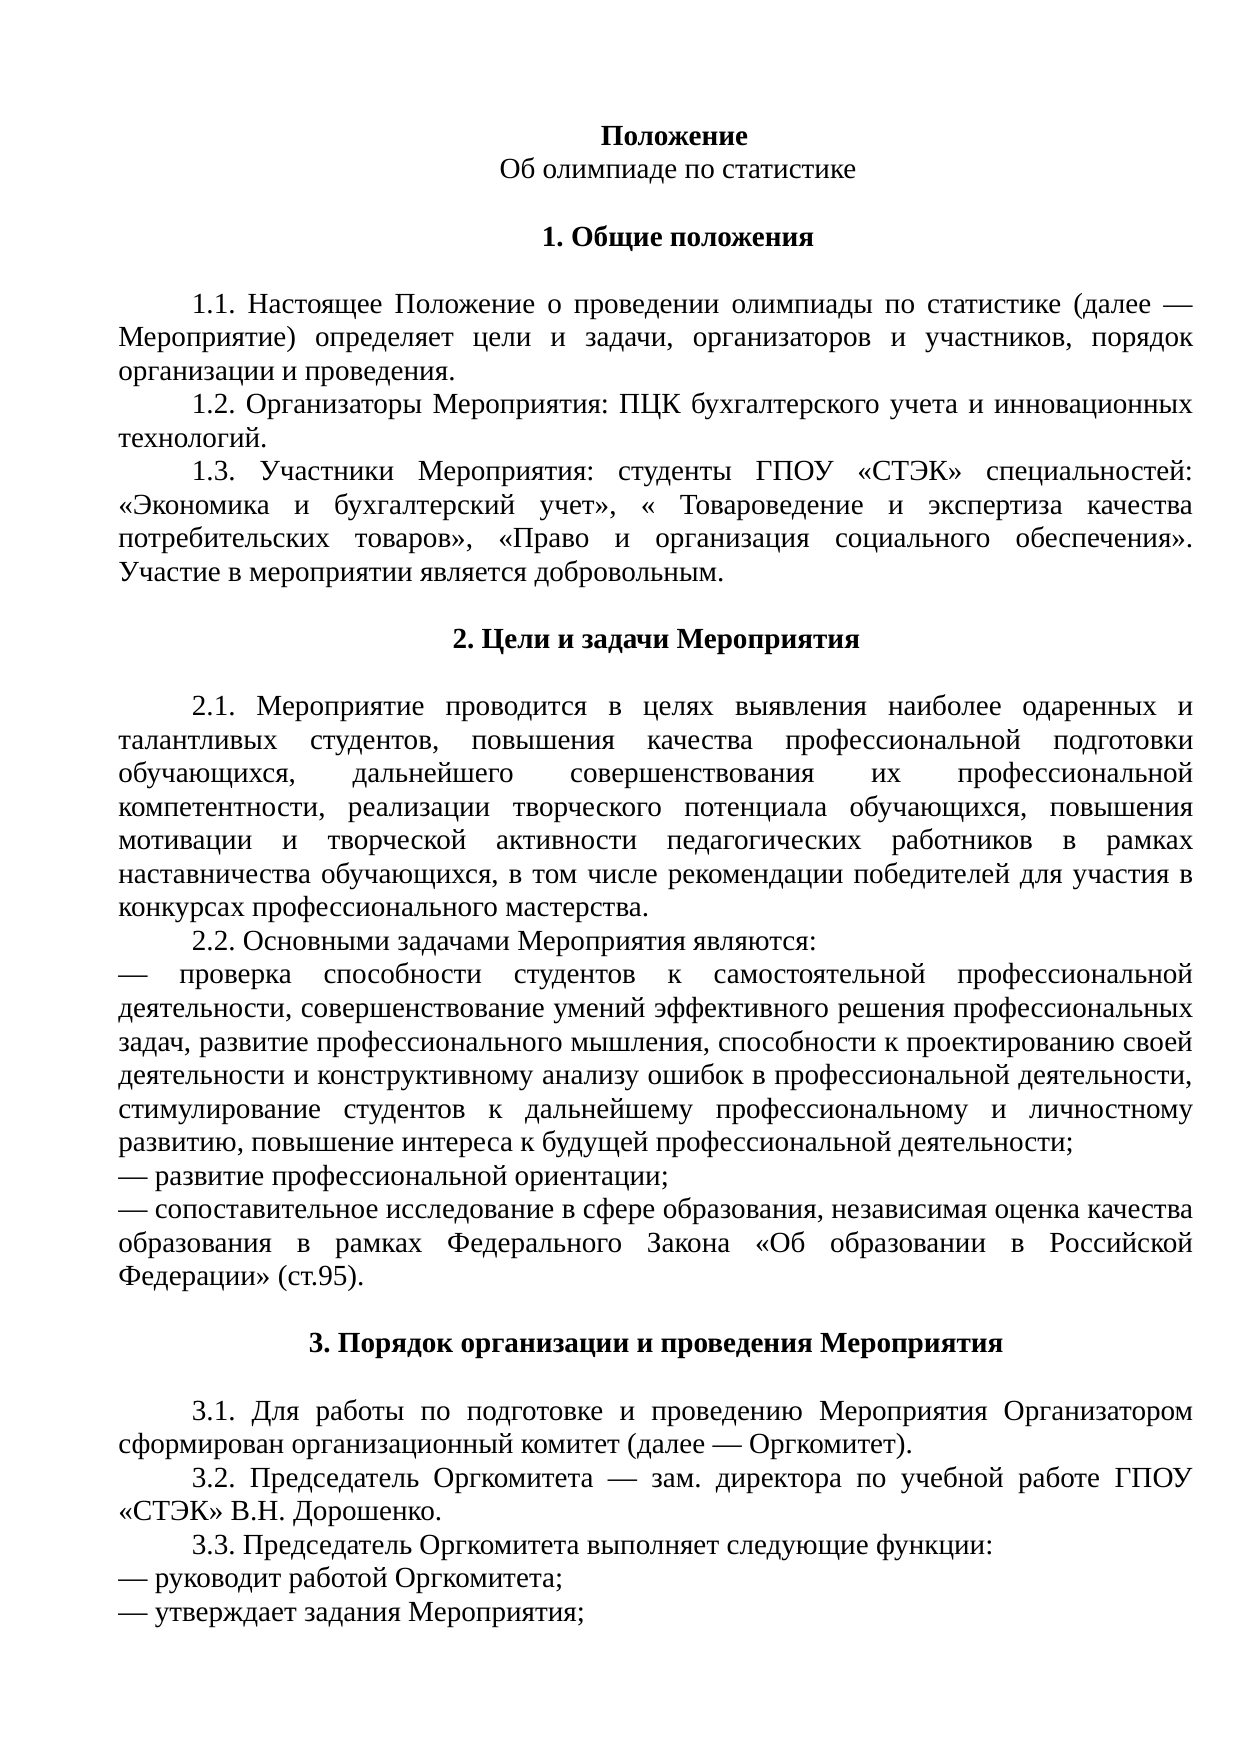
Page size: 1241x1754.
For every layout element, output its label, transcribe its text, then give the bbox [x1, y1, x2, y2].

text 2. Цели и задачи Мероприятия [118, 621, 1194, 655]
text — сопоставительное исследование в сфере образования, независимая оценка качества образования в рамках Федерального Закона «Об образовании в Российской Федерации» (ст.95). [118, 1191, 1194, 1292]
text Об олимпиаде по статистике [118, 152, 1238, 185]
text 2.2. Основными задачами Мероприятия являются: [118, 923, 1194, 957]
text 1. Общие положения [118, 219, 1238, 252]
text Положение [118, 118, 1238, 152]
text 2.1. Мероприятие проводится в целях выявления наиболее одаренных и талантливых студентов, повышения качества профессиональной подготовки обучающихся, дальнейшего совершенствования их профессиональной компетентности, реализации творческого потенциала обучающихся, повышения мотивации и творческой активности педагогических работников в рамках наставничества обучающихся, в том числе рекомендации победителей для участия в конкурсах профессионального мастерства. [118, 688, 1194, 923]
text 1.2. Организаторы Мероприятия: ПЦК бухгалтерского учета и инновационных технологий. [118, 386, 1194, 453]
text — проверка способности студентов к самостоятельной профессиональной деятельности, совершенствование умений эффективного решения профессиональных задач, развитие профессионального мышления, способности к проектированию своей деятельности и конструктивному анализу ошибок в профессиональной деятельности, стимулирование студентов к дальнейшему профессиональному и личностному развитию, повышение интереса к будущей профессиональной деятельности; [118, 957, 1194, 1158]
text — руководит работой Оргкомитета; [118, 1560, 1194, 1594]
text — развитие профессиональной ориентации; [118, 1158, 1194, 1191]
text 3.2. Председатель Оргкомитета — зам. директора по учебной работе ГПОУ «СТЭК» В.Н. Дорошенко. [118, 1460, 1194, 1527]
text 1.3. Участники Мероприятия: студенты ГПОУ «СТЭК» специальностей: «Экономика и бухгалтерский учет», « Товароведение и экспертиза качества потребительских товаров», «Право и организация социального обеспечения». Участие в мероприятии является добровольным. [118, 453, 1194, 588]
text 3. Порядок организации и проведения Мероприятия [118, 1326, 1194, 1359]
text 1.1. Настоящее Положение о проведении олимпиады по статистике (далее — Мероприятие) определяет цели и задачи, организаторов и участников, порядок организации и проведения. [118, 286, 1194, 386]
text 3.1. Для работы по подготовке и проведению Мероприятия Организатором сформирован организационный комитет (далее — Оргкомитет). [118, 1393, 1194, 1460]
text 3.3. Председатель Оргкомитета выполняет следующие функции: [118, 1527, 1194, 1560]
text — утверждает задания Мероприятия; [118, 1594, 1194, 1627]
